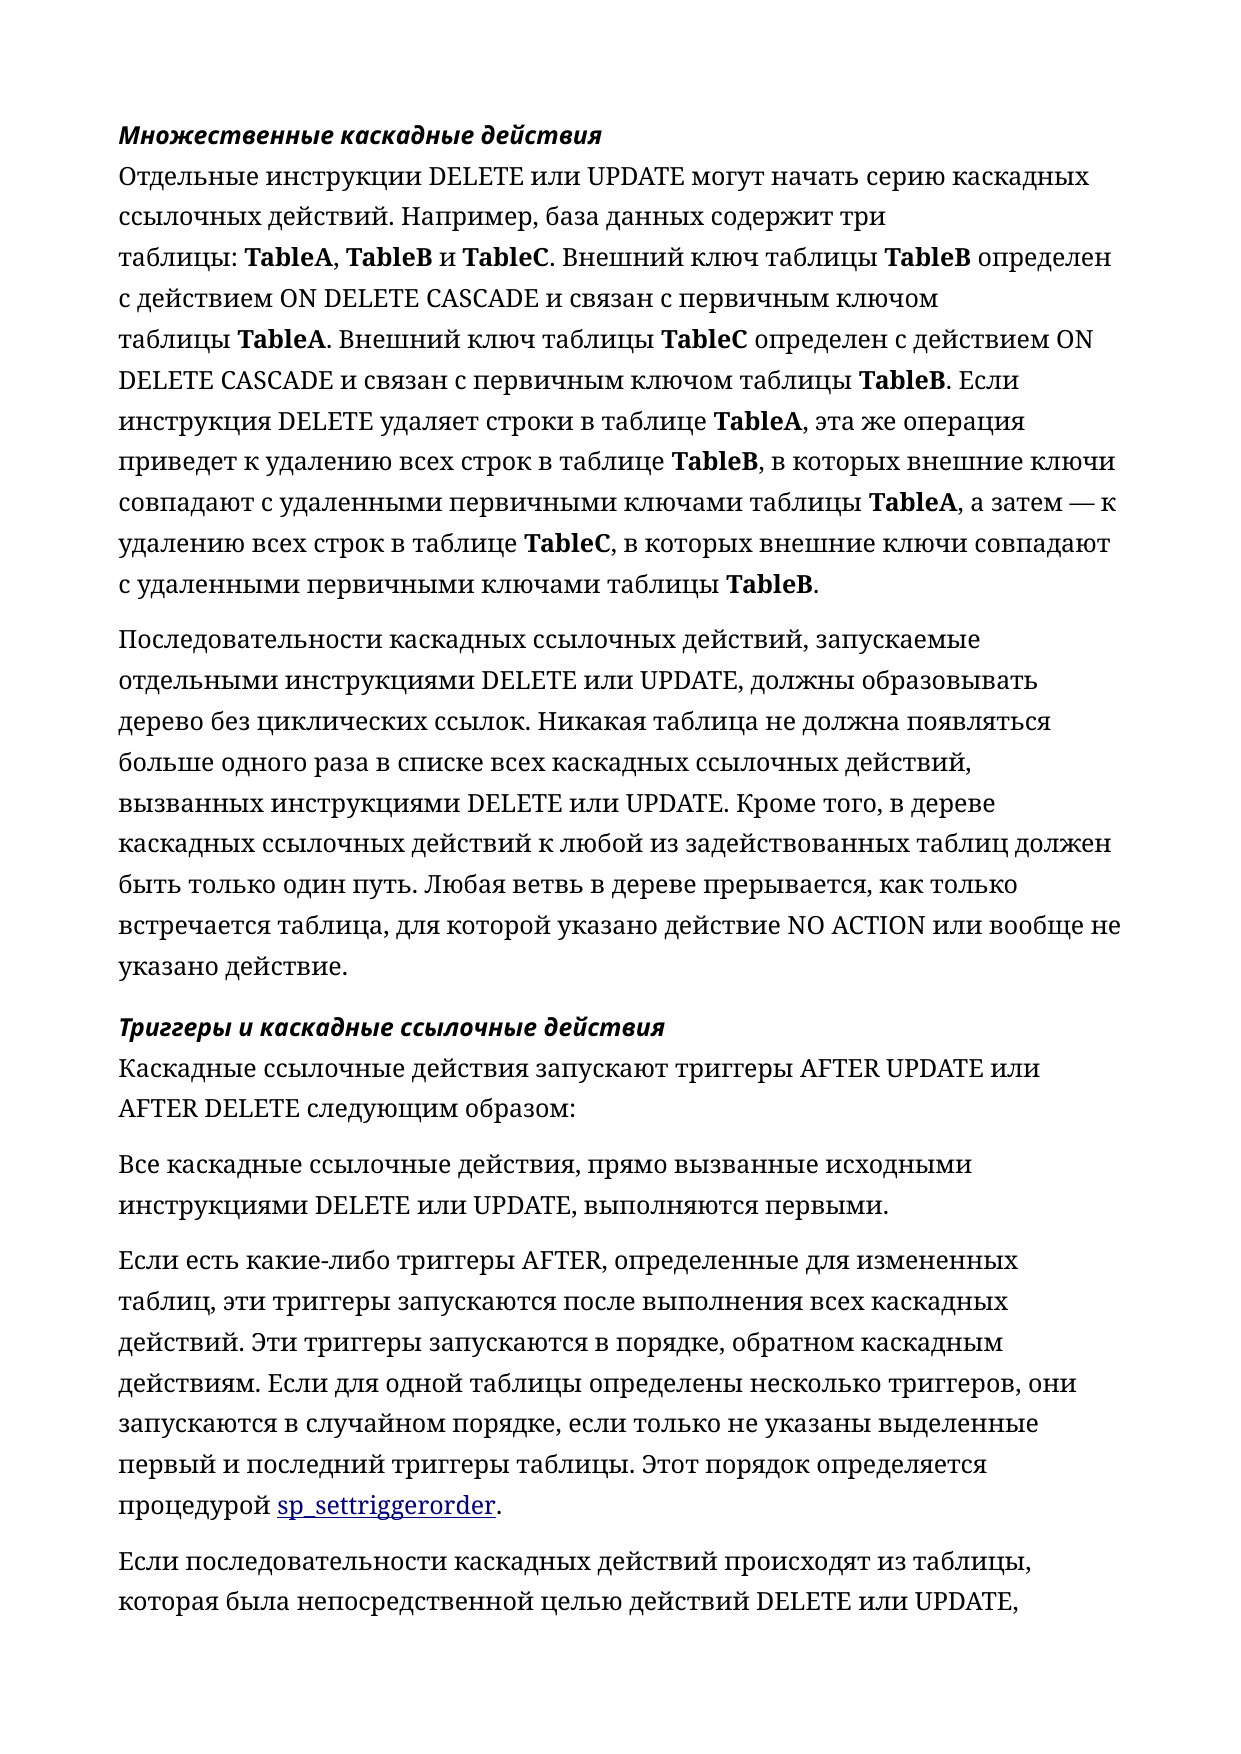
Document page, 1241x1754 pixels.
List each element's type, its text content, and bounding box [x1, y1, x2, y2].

text Отдельные инструкции DELETE или UPDATE могут начать серию каскадных ссылочных действий. Например, база данных содержит три таблицы: TableA, TableB и TableC. Внешний ключ таблицы TableB определен с действием ON DELETE CASCADE и связан с первичным ключом таблицы TableA. Внешний ключ таблицы TableC определен с действием ON DELETE CASCADE и связан с первичным ключом таблицы TableB. Если инструкция DELETE удаляет строки в таблице TableA, эта же операция приведет к удалению всех строк в таблице TableB, в которых внешние ключи совпадают с удаленными первичными ключами таблицы TableA, а затем — к удалению всех строк в таблице TableC, в которых внешние ключи совпадают с удаленными первичными ключами таблицы TableB. [118, 158, 1122, 601]
text Каскадные ссылочные действия запускают триггеры AFTER UPDATE или AFTER DELETE следующим образом: [118, 1050, 1122, 1125]
subtitle Триггеры и каскадные ссылочные действия [118, 1010, 1122, 1044]
text Если последовательности каскадных действий происходят из таблицы, которая была непосредственной целью действий DELETE или UPDATE, [118, 1543, 1122, 1618]
text Последовательности каскадных ссылочных действий, запускаемые отдельными инструкциями DELETE или UPDATE, должны образовывать дерево без циклических ссылок. Никакая таблица не должна появляться больше одного раза в списке всех каскадных ссылочных действий, вызванных инструкциями DELETE или UPDATE. Кроме того, в дереве каскадных ссылочных действий к любой из задействованных таблиц должен быть только один путь. Любая ветвь в дереве прерывается, как только встречается таблица, для которой указано действие NO ACTION или вообще не указано действие. [118, 622, 1122, 983]
text Все каскадные ссылочные действия, прямо вызванные исходными инструкциями DELETE или UPDATE, выполняются первыми. [118, 1146, 1122, 1221]
subtitle Множественные каскадные действия [118, 118, 1122, 152]
text Если есть какие-либо триггеры AFTER, определенные для измененных таблиц, эти триггеры запускаются после выполнения всех каскадных действий. Эти триггеры запускаются в порядке, обратном каскадным действиям. Если для одной таблицы определены несколько триггеров, они запускаются в случайном порядке, если только не указаны выделенные первый и последний триггеры таблицы. Этот порядок определяется процедурой sp_settriggerorder. [118, 1243, 1122, 1522]
